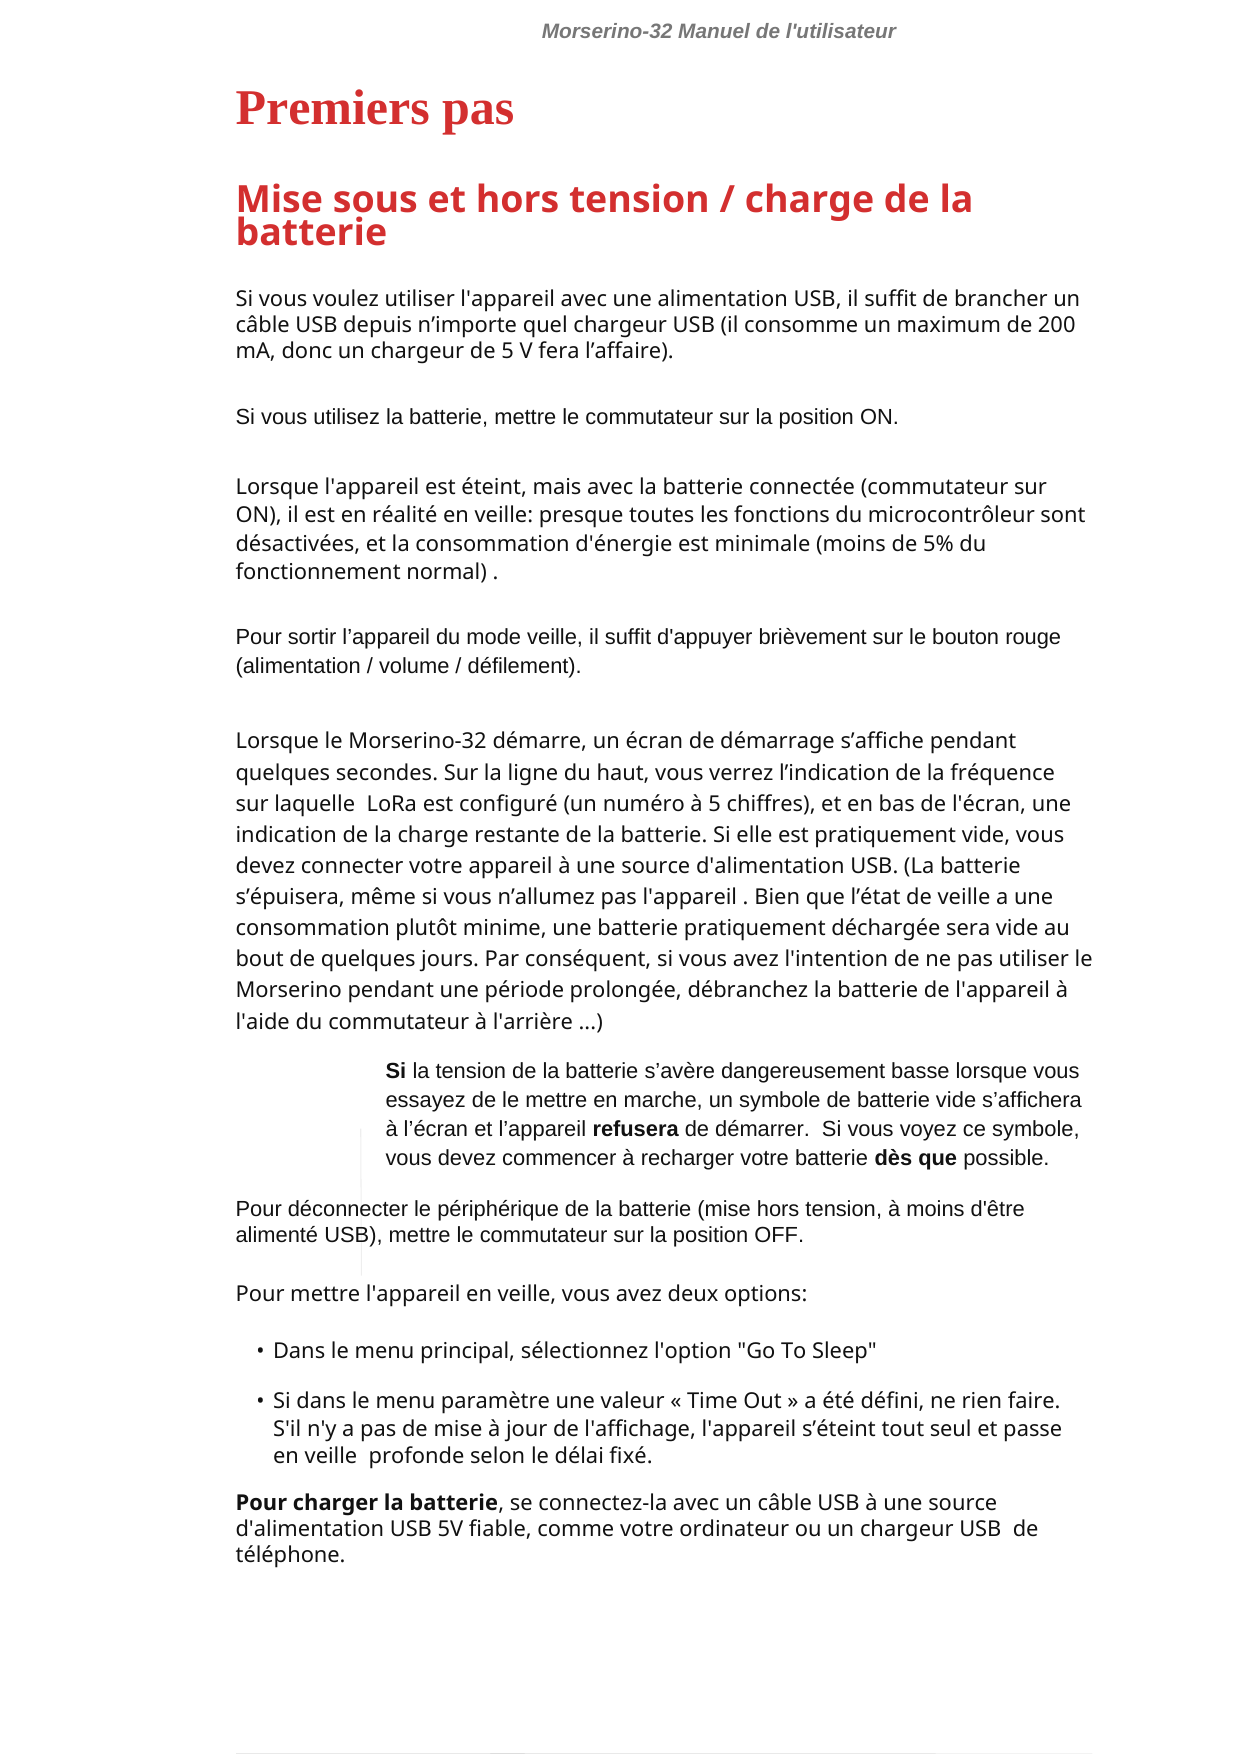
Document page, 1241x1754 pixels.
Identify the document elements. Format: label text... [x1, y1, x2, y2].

text Pour sortir l’appareil du mode veille, il suffit d'appuyer brièvement sur le bouton rouge (alimentation / volume / défilement). [235, 624, 1094, 678]
text Pour déconnecter le périphérique de la batterie (mise hors tension, à moins d'être alimenté USB), mettre le commutateur sur la position OFF. [235, 1195, 360, 1248]
text Pour mettre l'appareil en veille, vous avez deux options: [235, 1285, 1094, 1305]
list Dans le menu principal, sélectionnez l'option "Go To Sleep" [256, 1341, 1094, 1363]
text Si la tension de la batterie s’avère dangereusement basse lorsque vous essayez de le mettre en marche, un symbole de batterie vide s’affichera à l’écran et l’appareil refusera de démarrer. Si vous voyez ce symbole, vous devez commencer à recharger votre batterie dès que possible. [385, 1058, 1094, 1170]
list Si dans le menu paramètre une valeur « Time Out » a été défini, ne rien faire. S'il n'y a pas de mise à jour de l'affichage, l'appareil s’éteint tout seul et passe en veille profonde selon le délai fixé. [256, 1387, 1081, 1468]
text Mise sous et hors tension / charge de la batterie [235, 185, 1094, 252]
text Lorsque l'appareil est éteint, mais avec la batterie connectée (commutateur sur ON), il est en réalité en veille: presque toutes les fonctions du microcontrôleur sont désactivées, et la consommation d'énergie est minimale (moins de 5% du fonctionnement normal) . [235, 472, 1087, 585]
text Lorsque le Morserino-32 démarre, un écran de démarrage s’affiche pendant quelques secondes. Sur la ligne du haut, vous verrez l’indication de la fréquence sur laquelle LoRa est configuré (un numéro à 5 chiffres), et en bas de l'écran, une indication de la charge restante de la batterie. Si elle est pratiquement vide, vous devez connecter votre appareil à une source d'alimentation USB. (La batterie s’épuisera, même si vous n’allumez pas l'appareil . Bien que l’état de veille a une consommation plutôt minime, une batterie pratiquement déchargée sera vide au bout de quelques jours. Par conséquent, si vous avez l'intention de ne pas utiliser le Morserino pendant une période prolongée, débranchez la batterie de l'appareil à l'aide du commutateur à l'arrière ...) [235, 724, 1094, 1035]
text Si vous utilisez la batterie, mettre le commutateur sur la position ON. [235, 404, 1094, 429]
text Pour déconnecter le périphérique de la batterie (mise hors tension, à moins d'être alimenté USB), mettre le commutateur sur la position OFF. [362, 1195, 1060, 1248]
text Morserino-32 Manuel de l'utilisateur [542, 19, 1094, 43]
text Pour charger la batterie, se connectez-la avec un câble USB à une source d'alimentation USB 5V fiable, comme votre ordinateur ou un chargeur USB de téléphone. [235, 1489, 1071, 1568]
text Si vous voulez utiliser l'appareil avec une alimentation USB, il suffit de brancher un câble USB depuis n’importe quel chargeur USB (il consomme un maximum de 200 mA, donc un chargeur de 5 V fera l’affaire). [235, 286, 1081, 364]
text Premiers pas [235, 88, 1094, 134]
